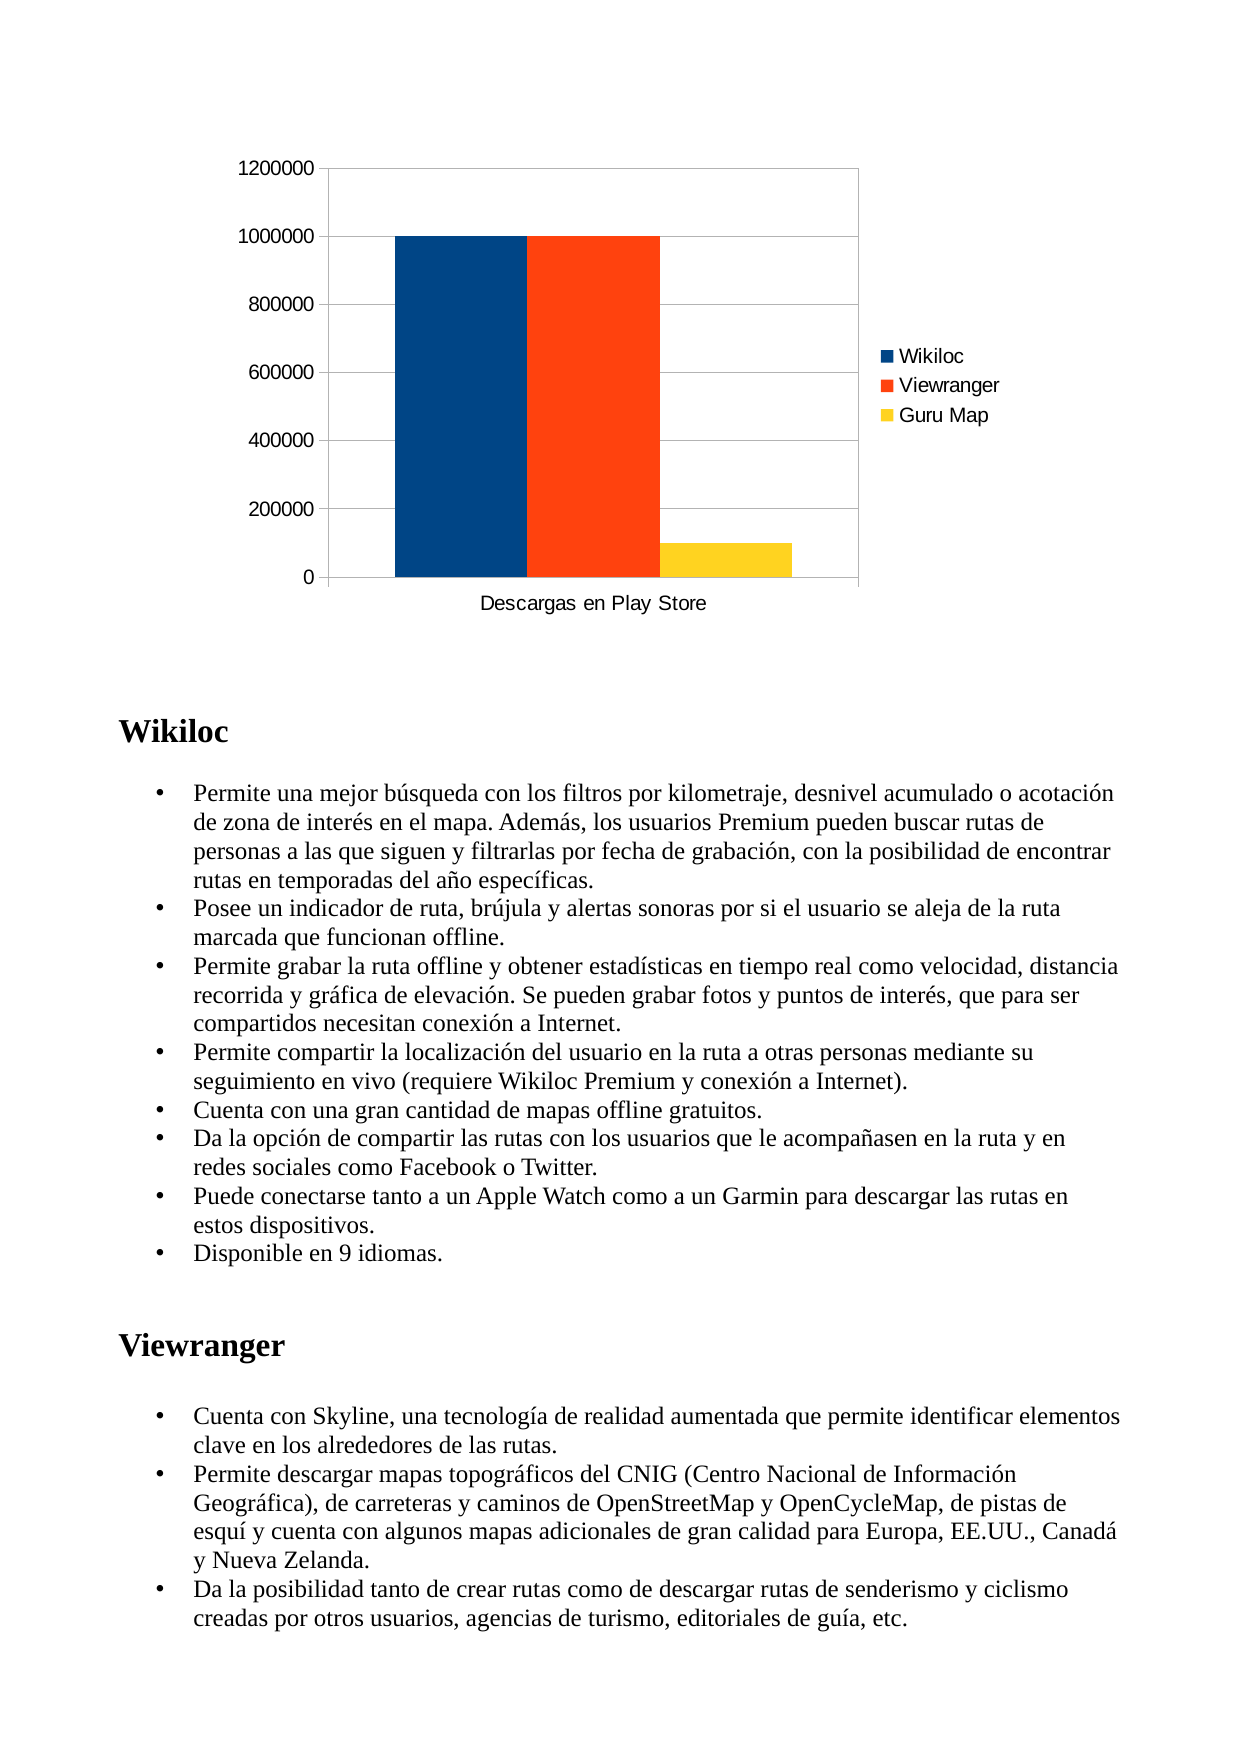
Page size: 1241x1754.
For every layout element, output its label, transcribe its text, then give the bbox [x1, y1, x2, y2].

text Wikiloc [118, 711, 1122, 750]
list Disponible en 9 idiomas. [156, 1238, 1122, 1267]
list Permite descargar mapas topográficos del CNIG (Centro Nacional de Información Geográfica), de carreteras y caminos de OpenStreetMap y OpenCycleMap, de pistas de esquí y cuenta con algunos mapas adicionales de gran calidad para Europa, EE.UU., Canadá y Nueva Zelanda. [156, 1459, 1122, 1574]
list Permite una mejor búsqueda con los filtros por kilometraje, desnivel acumulado o acotación de zona de interés en el mapa. Además, los usuarios Premium pueden buscar rutas de personas a las que siguen y filtrarlas por fecha de grabación, con la posibilidad de encontrar rutas en temporadas del año específicas. [156, 778, 1122, 893]
list Da la opción de compartir las rutas con los usuarios que le acompañasen en la ruta y en redes sociales como Facebook o Twitter. [156, 1123, 1122, 1181]
list Posee un indicador de ruta, brújula y alertas sonoras por si el usuario se aleja de la ruta marcada que funcionan offline. [156, 893, 1122, 951]
text Viewranger [118, 1325, 1122, 1363]
list Cuenta con Skyline, una tecnología de realidad aumentada que permite identificar elementos clave en los alrededores de las rutas. [156, 1401, 1122, 1459]
list Permite grabar la ruta offline y obtener estadísticas en tiempo real como velocidad, distancia recorrida y gráfica de elevación. Se pueden grabar fotos y puntos de interés, que para ser compartidos necesitan conexión a Internet. [156, 951, 1122, 1037]
list Permite compartir la localización del usuario en la ruta a otras personas mediante su seguimiento en vivo (requiere Wikiloc Premium y conexión a Internet). [156, 1037, 1122, 1095]
list Da la posibilidad tanto de crear rutas como de descargar rutas de senderismo y ciclismo creadas por otros usuarios, agencias de turismo, editoriales de guía, etc. [156, 1574, 1122, 1631]
list Puede conectarse tanto a un Apple Watch como a un Garmin para descargar las rutas en estos dispositivos. [156, 1181, 1122, 1238]
list Cuenta con una gran cantidad de mapas offline gratuitos. [156, 1095, 1122, 1123]
